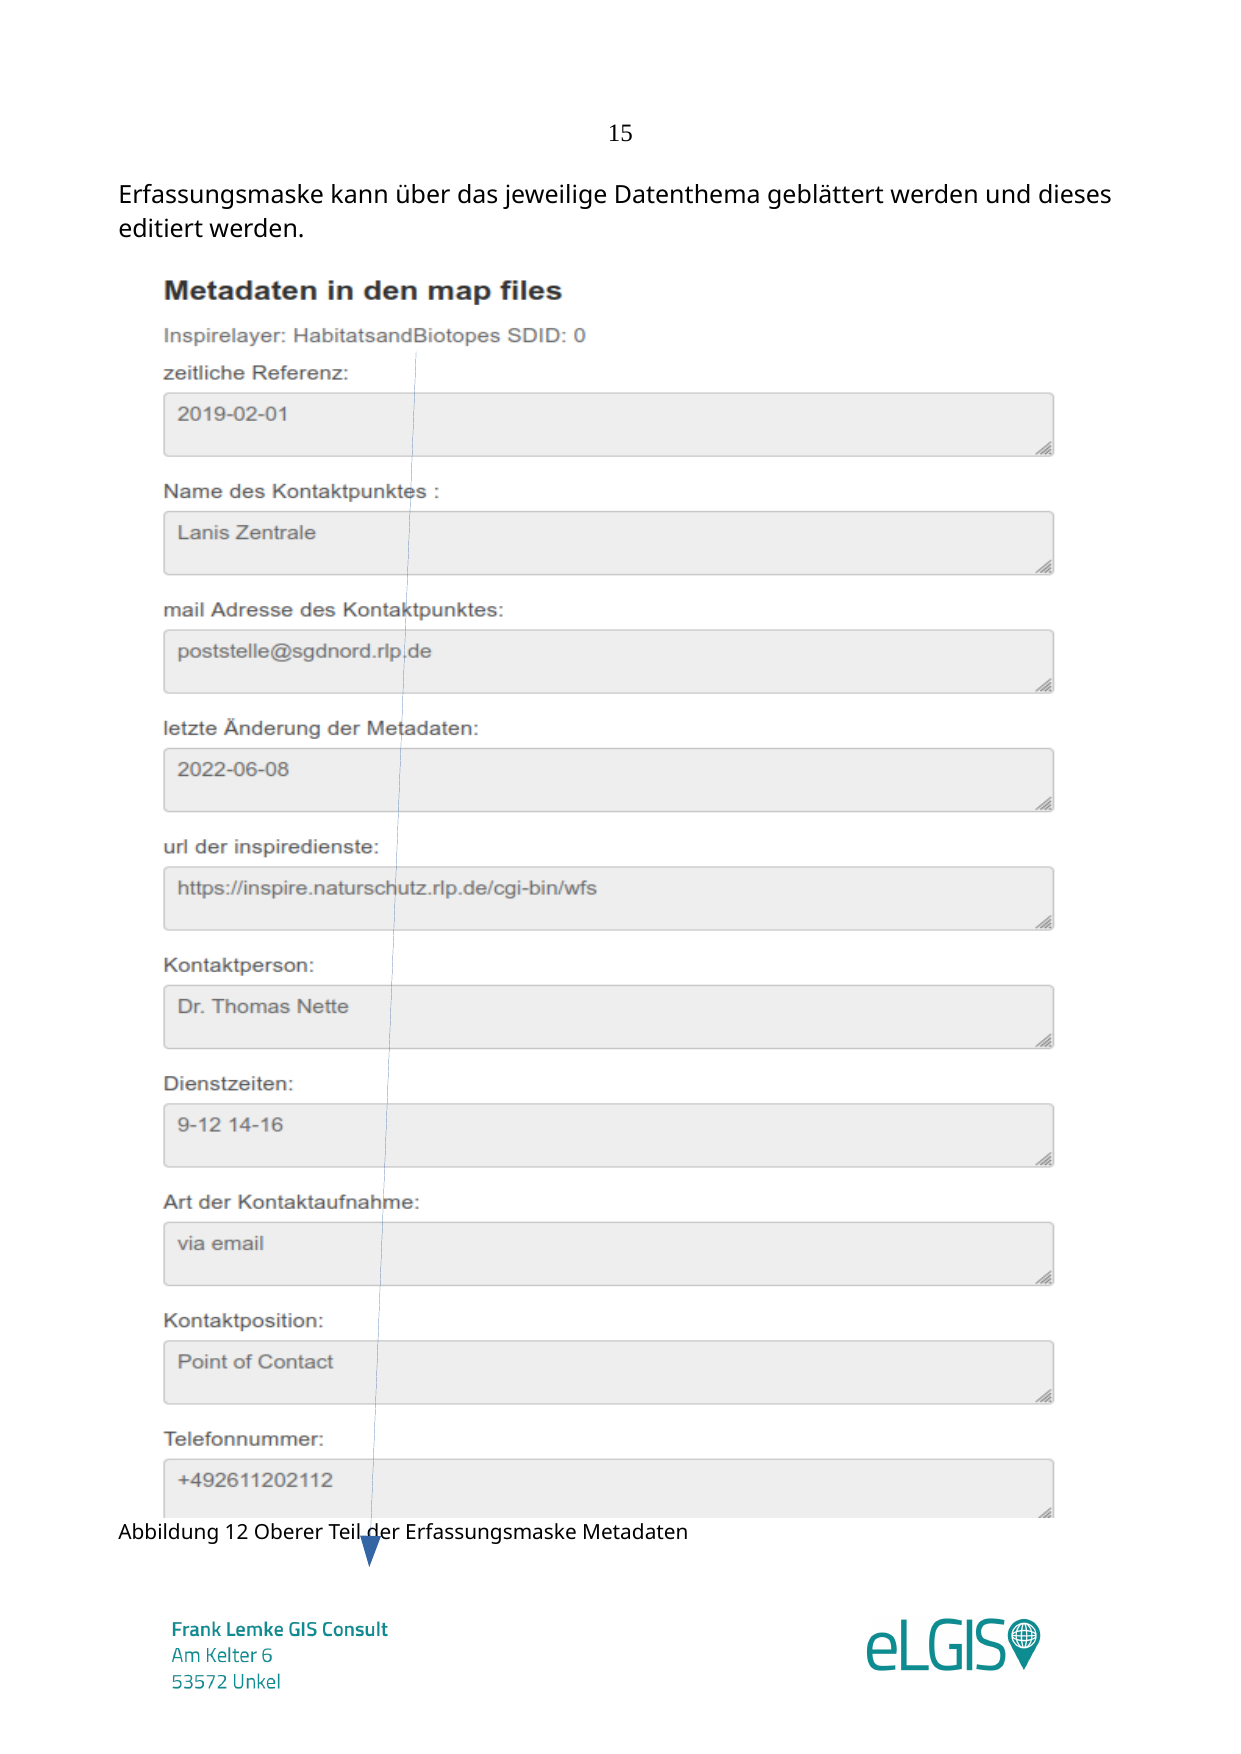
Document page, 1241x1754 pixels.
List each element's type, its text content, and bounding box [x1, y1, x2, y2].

picture [864, 1613, 1042, 1675]
picture [148, 278, 1092, 1518]
text Abbildung 12 Oberer Teil der Erfassungsmaske Metadaten [371, 278, 1122, 1546]
text Erfassungsmaske kann über das jeweilige Datenthema geblättert werden und dieses editiert werden. [118, 176, 1122, 244]
picture [161, 1608, 398, 1705]
text Abbildung 12 Oberer Teil der Erfassungsmaske Metadaten [118, 278, 371, 1546]
